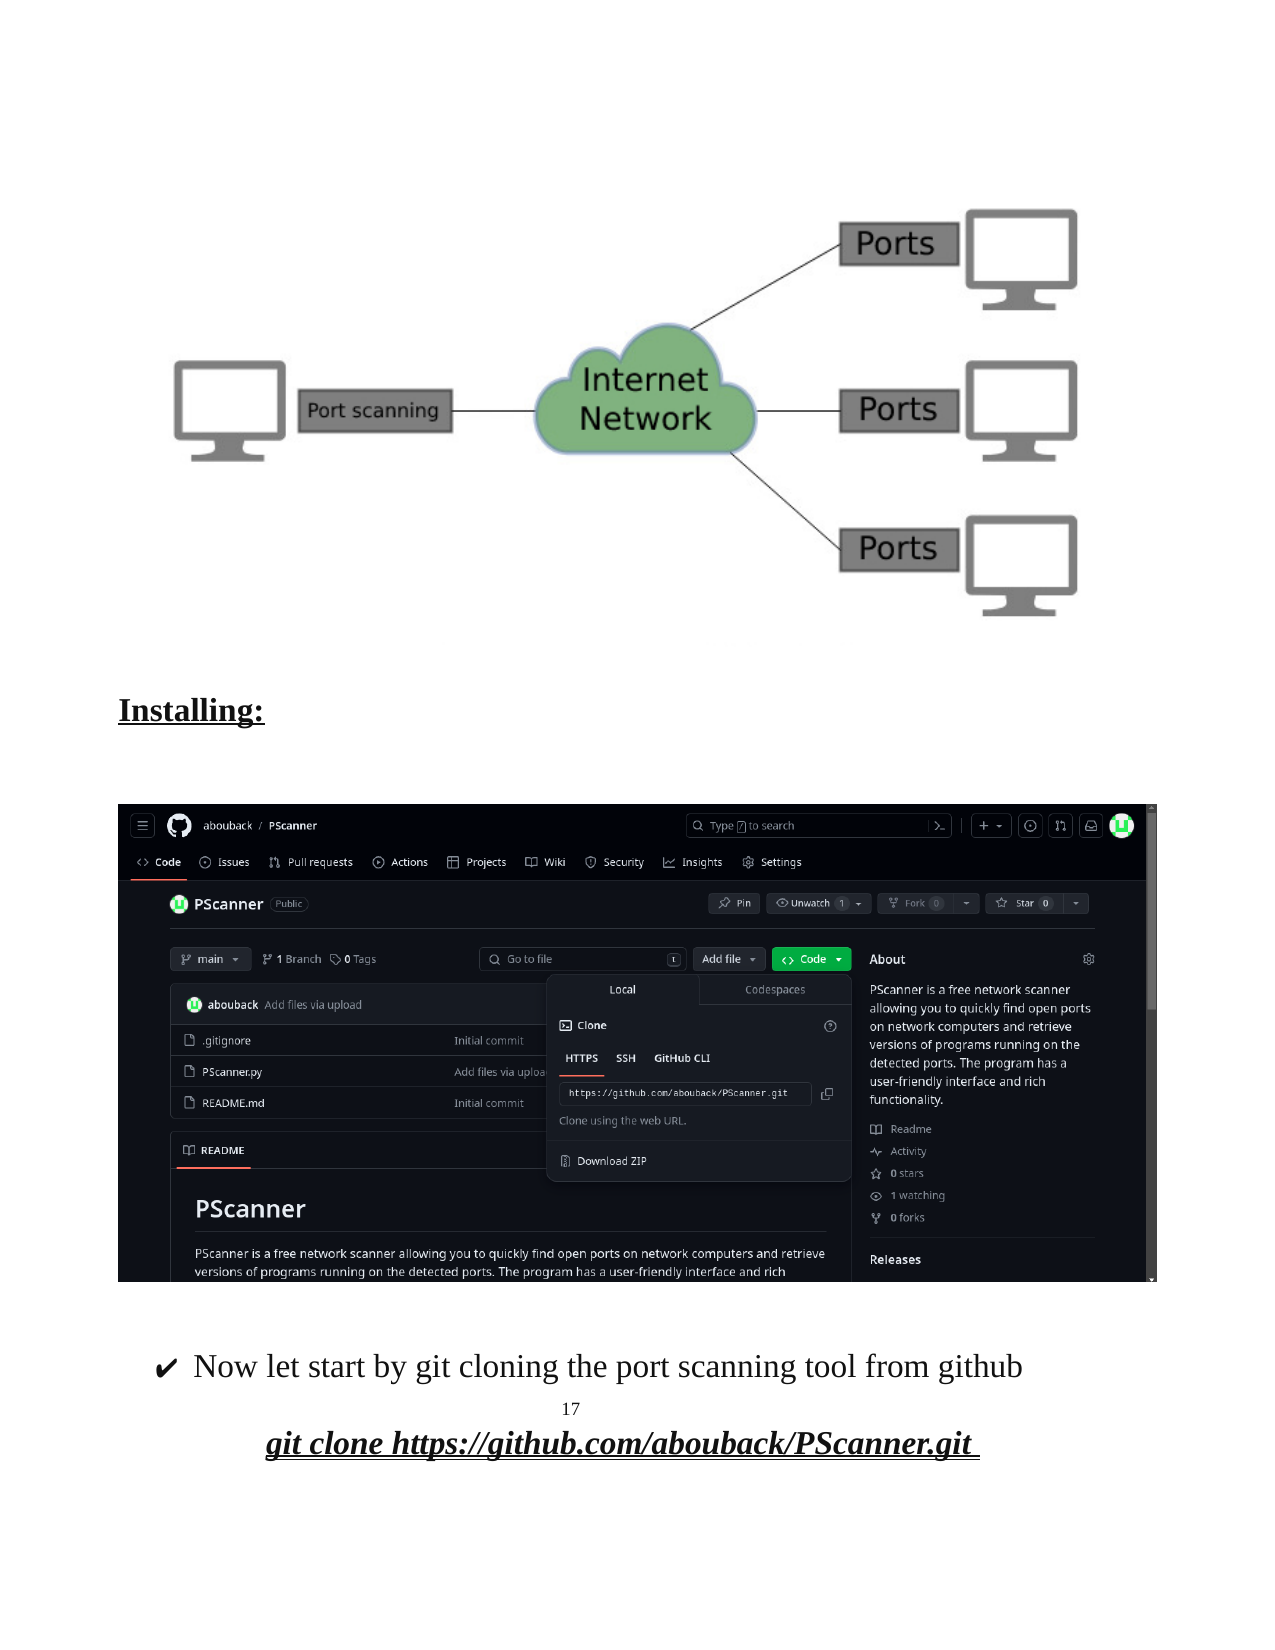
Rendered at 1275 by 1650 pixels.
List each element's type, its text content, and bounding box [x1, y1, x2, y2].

picture [136, 182, 1176, 647]
text Installing: [118, 690, 1157, 728]
list Now let start by git cloning the port scanning tool from github [156, 1346, 1157, 1384]
text 17 [118, 1384, 1157, 1423]
text git clone https://github.com/abouback/PScanner.git [118, 1423, 1157, 1461]
picture [118, 804, 1157, 1282]
